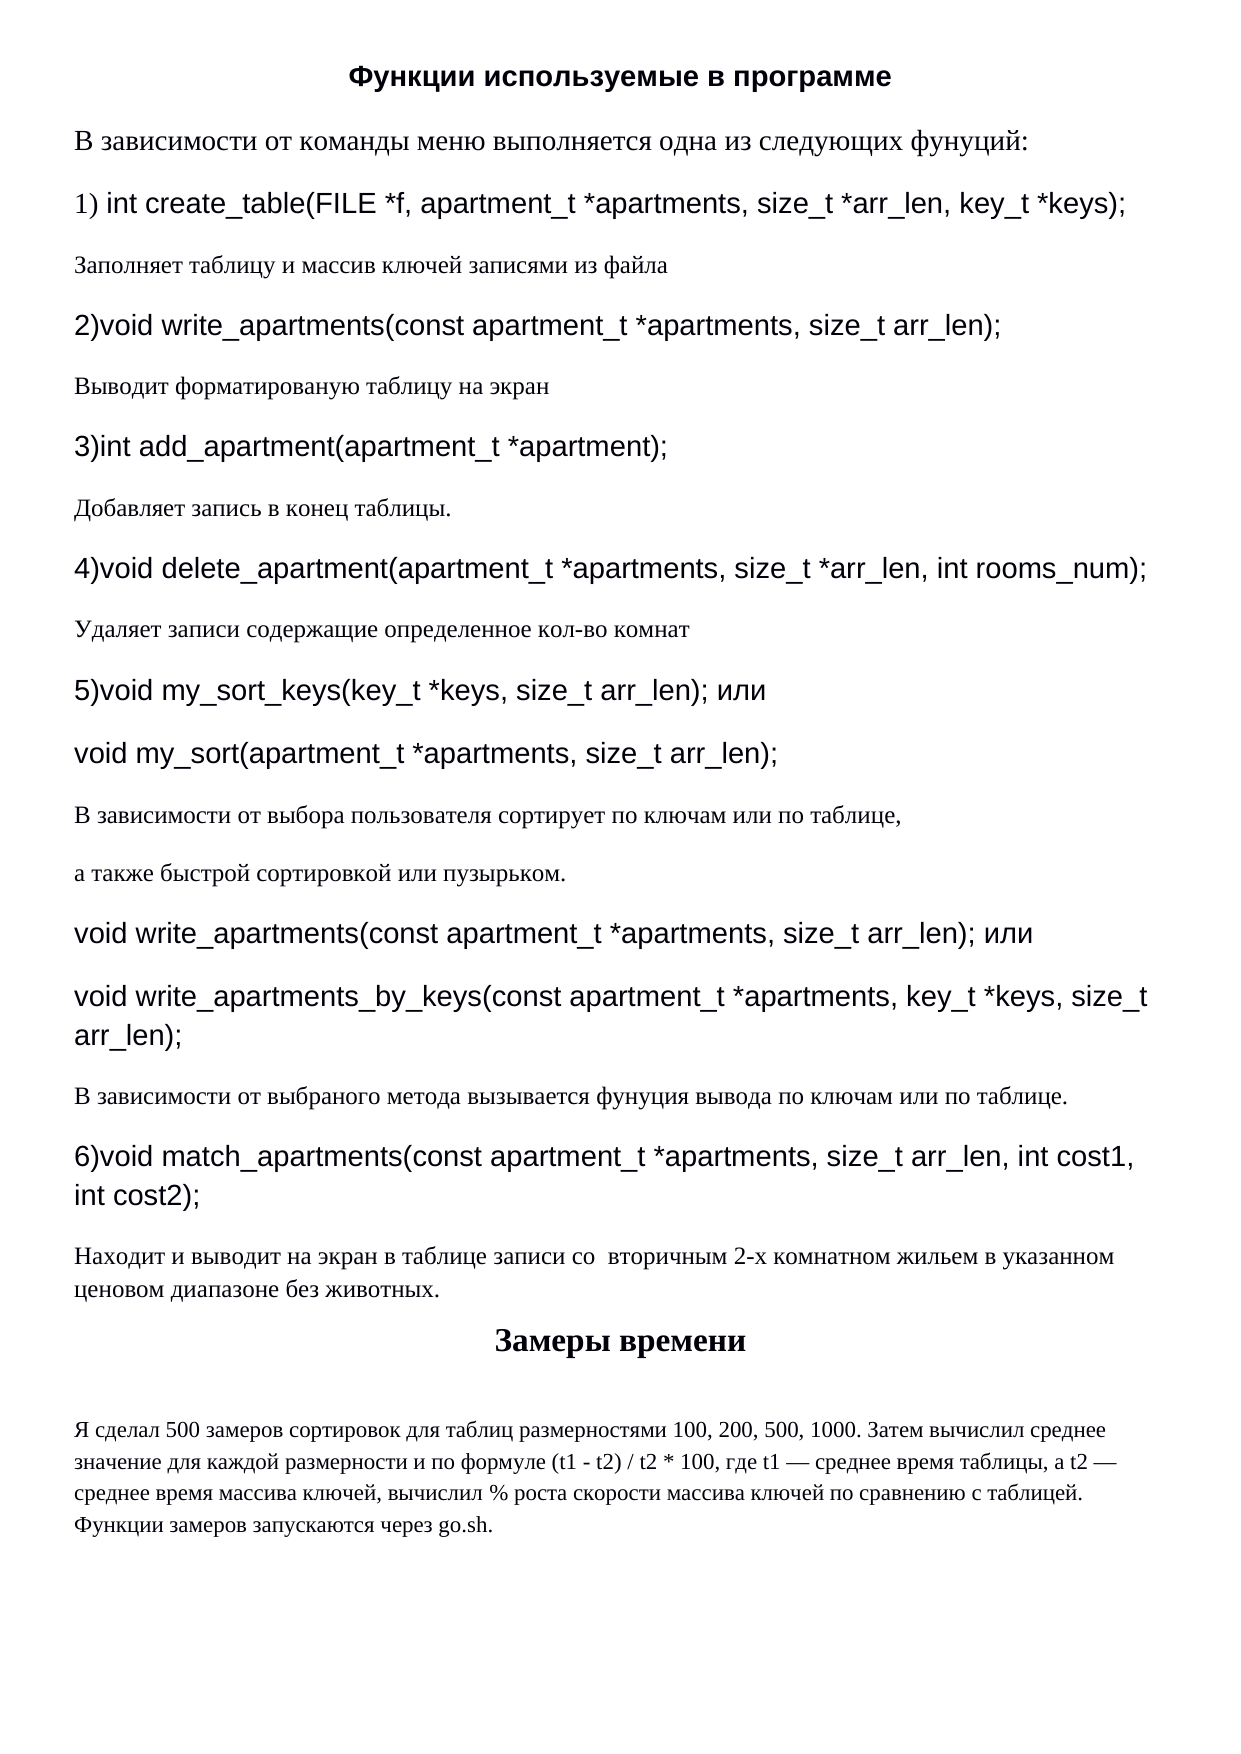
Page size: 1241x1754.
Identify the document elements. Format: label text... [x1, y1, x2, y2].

subtitle Удаляет записи содержащие определенное кол-во комнат [74, 614, 1167, 643]
subtitle В зависимости от выбора пользователя сортирует по ключам или по таблице, [74, 800, 1167, 828]
subtitle 6)void match_apartments(const apartment_t *apartments, size_t arr_len, int cost1, int cost2); [74, 1139, 1167, 1211]
text Я сделал 500 замеров сортировок для таблиц размерностями 100, 200, 500, 1000. Затем вычислил среднее значение для каждой размерности и по формуле (t1 - t2) / t2 * 100, где t1 — среднее время таблицы, а t2 — среднее время массива ключей, вычислил % роста скорости массива ключей по сравнению с таблицей. Функции замеров запускаются через go.sh. [74, 1416, 1167, 1537]
subtitle void my_sort(apartment_t *apartments, size_t arr_len); [74, 736, 1167, 770]
subtitle В зависимости от команды меню выполняется одна из следующих фунуций: [74, 123, 1167, 156]
subtitle 2)void write_apartments(const apartment_t *apartments, size_t arr_len); [74, 308, 1167, 341]
subtitle Добавляет запись в конец таблицы. [74, 493, 1167, 522]
subtitle Заполняет таблицу и массив ключей записями из файла [74, 250, 1167, 279]
subtitle 4)void delete_apartment(apartment_t *apartments, size_t *arr_len, int rooms_num); [74, 551, 1167, 584]
subtitle В зависимости от выбраного метода вызывается фунуция вывода по ключам или по таблице. [74, 1081, 1167, 1110]
subtitle void write_apartments_by_keys(const apartment_t *apartments, key_t *keys, size_t arr_len); [74, 979, 1167, 1051]
subtitle Выводит форматированую таблицу на экран [74, 371, 1167, 400]
subtitle а также быстрой сортировкой или пузырьком. [74, 858, 1167, 886]
subtitle 1) int create_table(FILE *f, apartment_t *apartments, size_t *arr_len, key_t *keys); [74, 186, 1167, 220]
subtitle 5)void my_sort_keys(key_t *keys, size_t arr_len); или [74, 673, 1167, 706]
subtitle 3)int add_apartment(apartment_t *apartment); [74, 429, 1167, 463]
subtitle Функции используемые в программе [74, 59, 1167, 93]
subtitle Находит и выводит на экран в таблице записи со вторичным 2-х комнатном жильем в указанном ценовом диапазоне без животных. [74, 1241, 1167, 1303]
text Замеры времени [74, 1320, 1167, 1358]
subtitle void write_apartments(const apartment_t *apartments, size_t arr_len); или [74, 916, 1167, 949]
